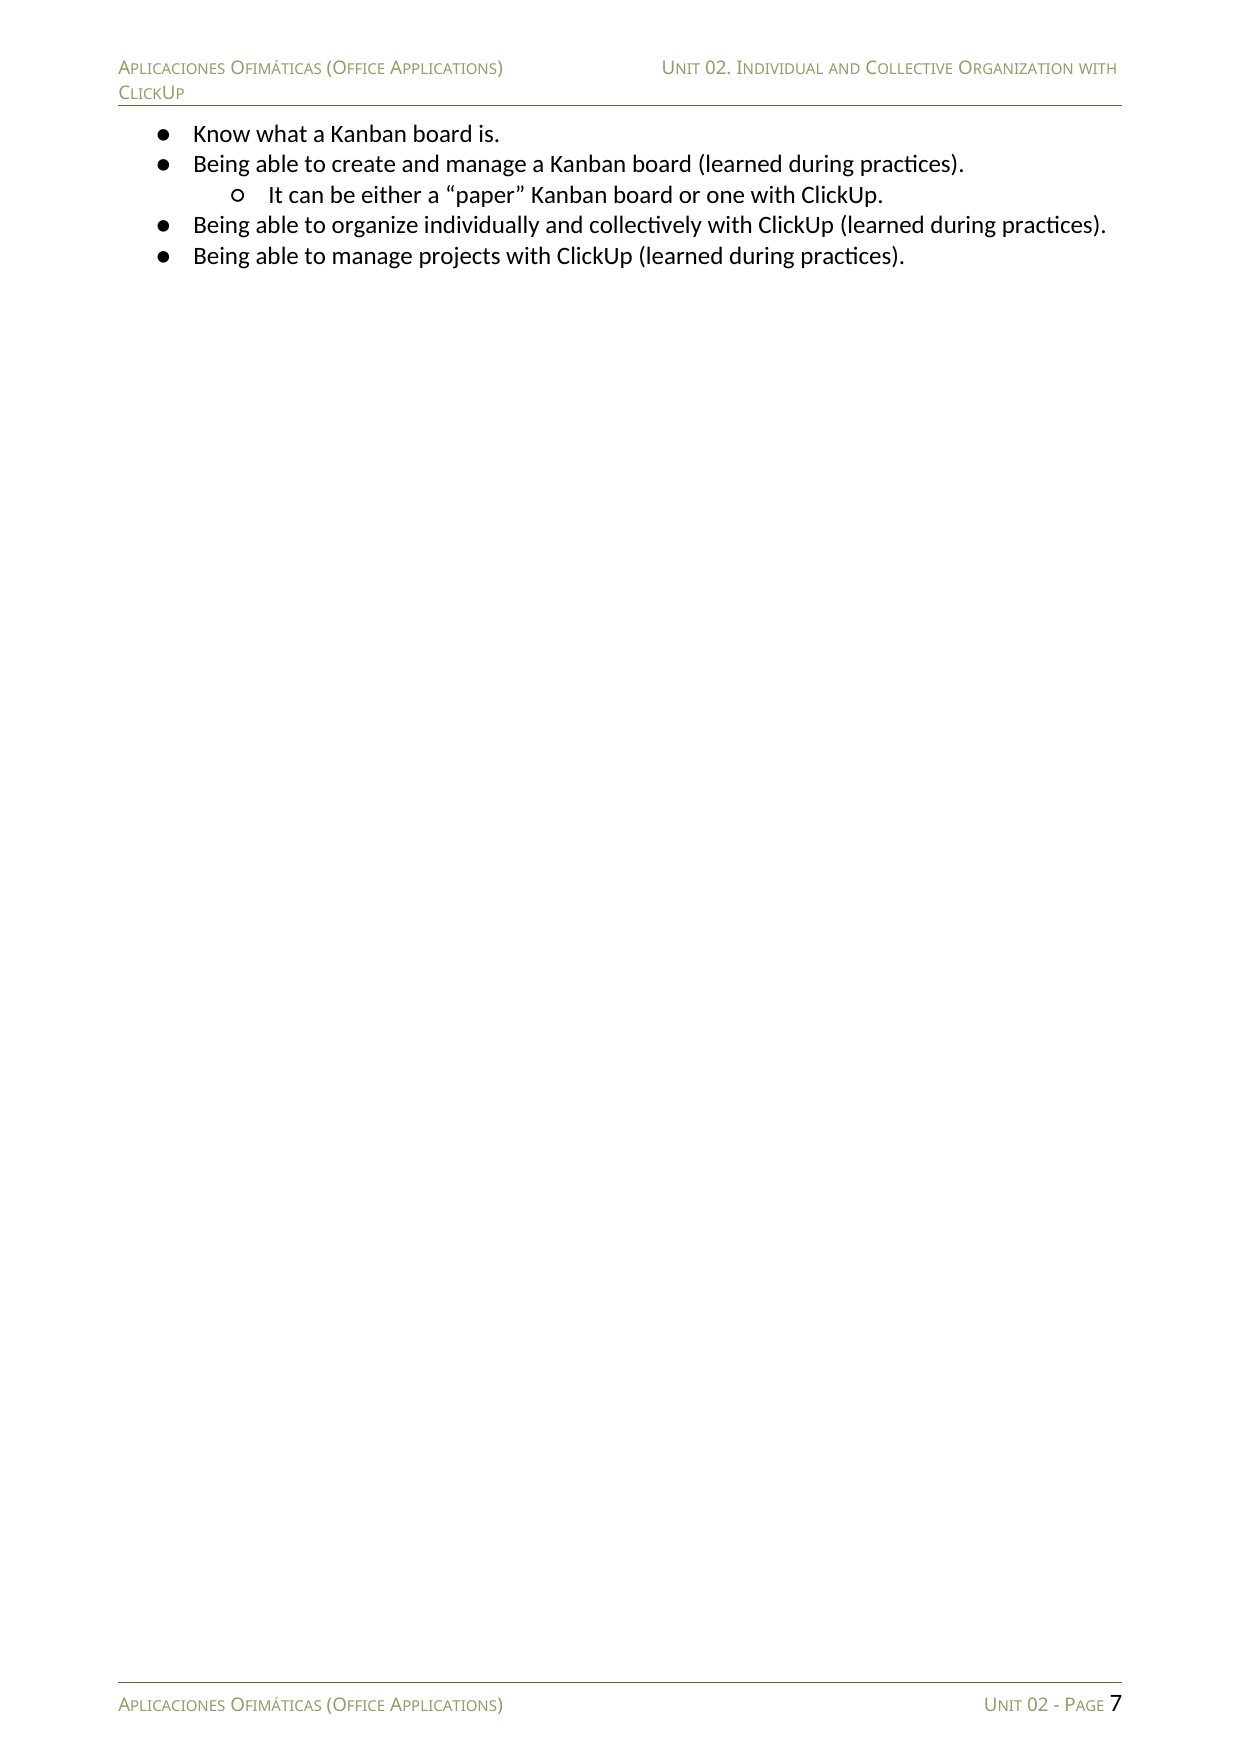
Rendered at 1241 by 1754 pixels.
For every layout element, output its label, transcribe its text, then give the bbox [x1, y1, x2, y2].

list Being able to create and manage a Kanban board (learned during practices). [156, 148, 1122, 179]
list Being able to manage projects with ClickUp (learned during practices). [156, 240, 1122, 271]
list Being able to organize individually and collectively with ClickUp (learned during practices). [156, 209, 1122, 240]
list It can be either a “paper” Kanban board or one with ClickUp. [231, 179, 1122, 209]
list Know what a Kanban board is. [156, 118, 1122, 148]
